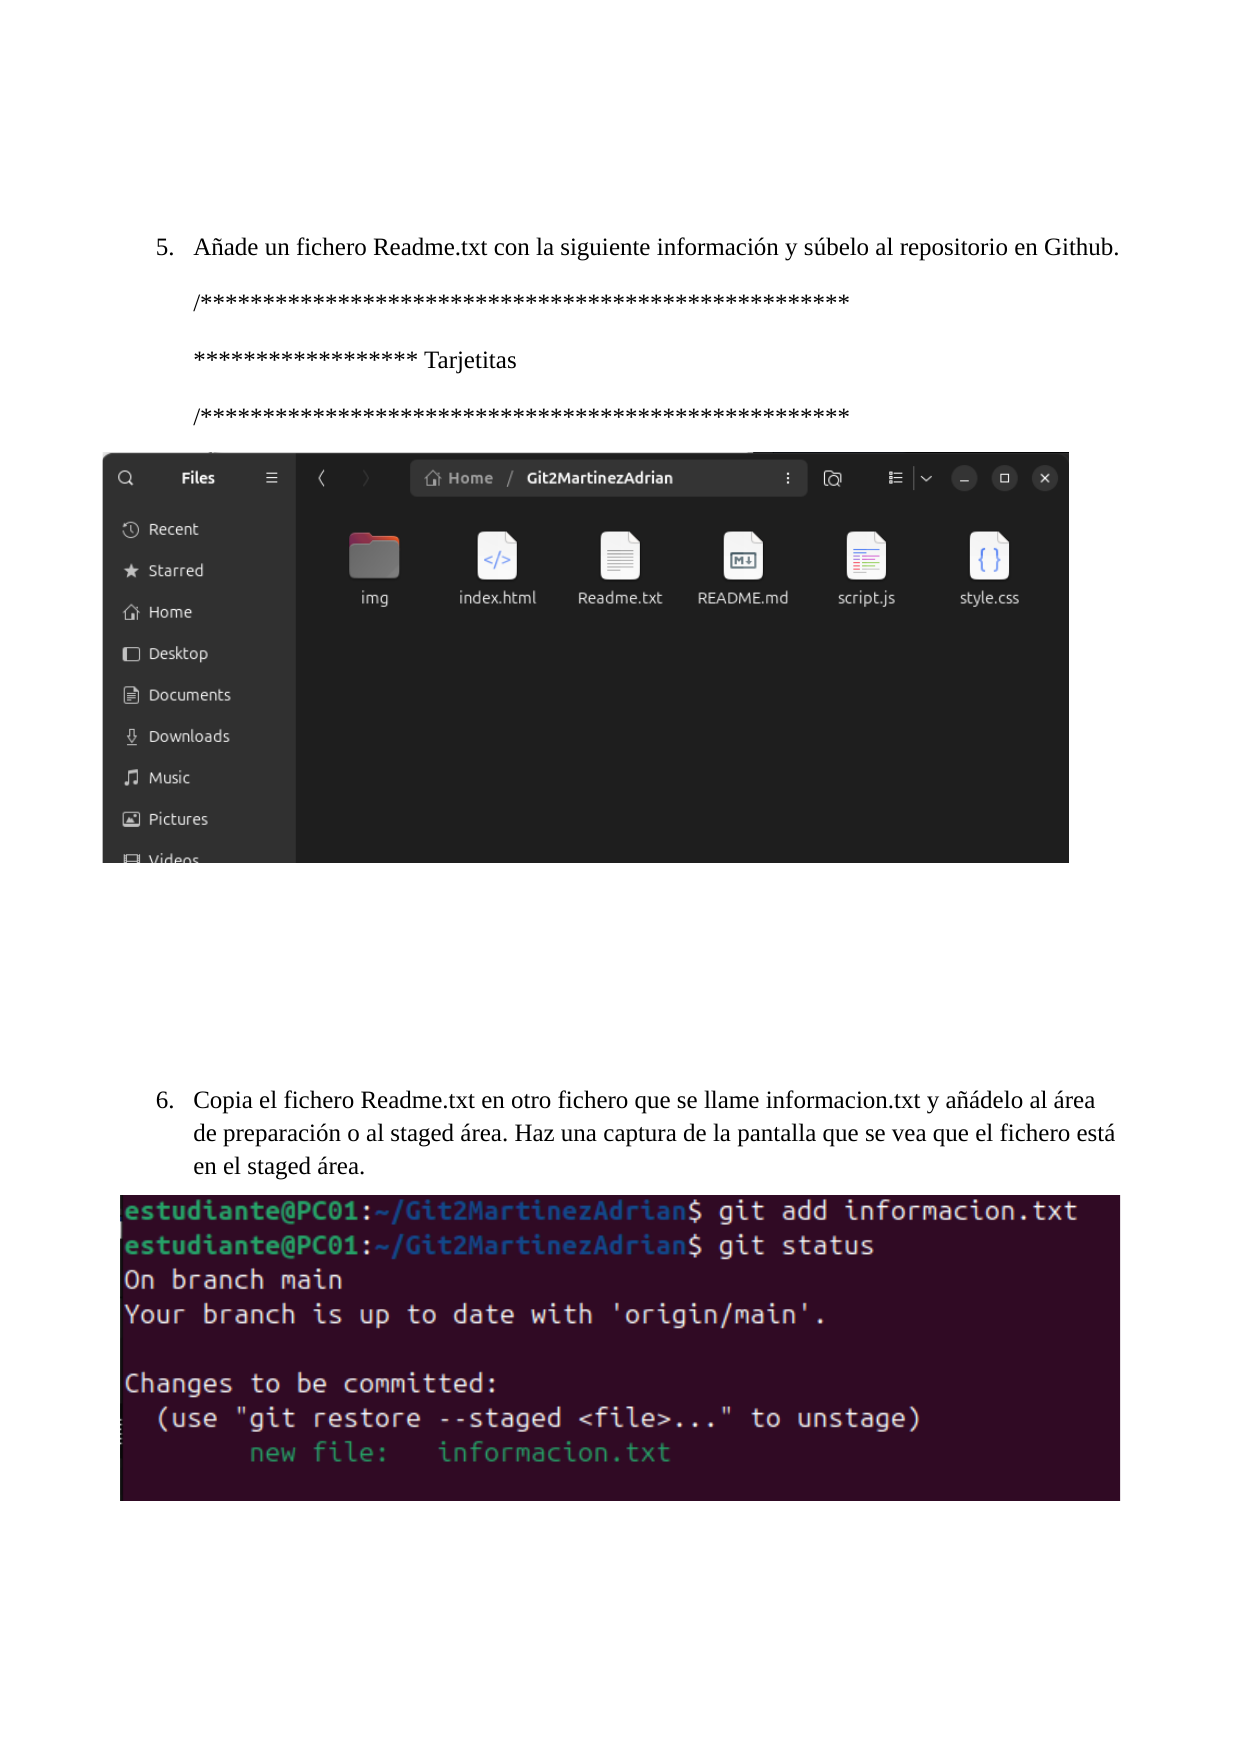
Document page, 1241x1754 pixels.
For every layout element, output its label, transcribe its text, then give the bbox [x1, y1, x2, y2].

list /**************************************************** [156, 288, 1122, 317]
list Copia el fichero Readme.txt en otro fichero que se llame informacion.txt y añádelo al área de preparación o al staged área. Haz una captura de la pantalla que se vea que el fichero está en el staged área. [156, 1085, 1122, 1179]
picture [120, 1195, 1121, 1501]
list Añade un fichero Readme.txt con la siguiente información y súbelo al repositorio en Github. [156, 232, 1122, 260]
list /**************************************************** [156, 402, 1122, 1057]
picture [102, 452, 1069, 863]
list ****************** Tarjetitas [156, 345, 1122, 374]
